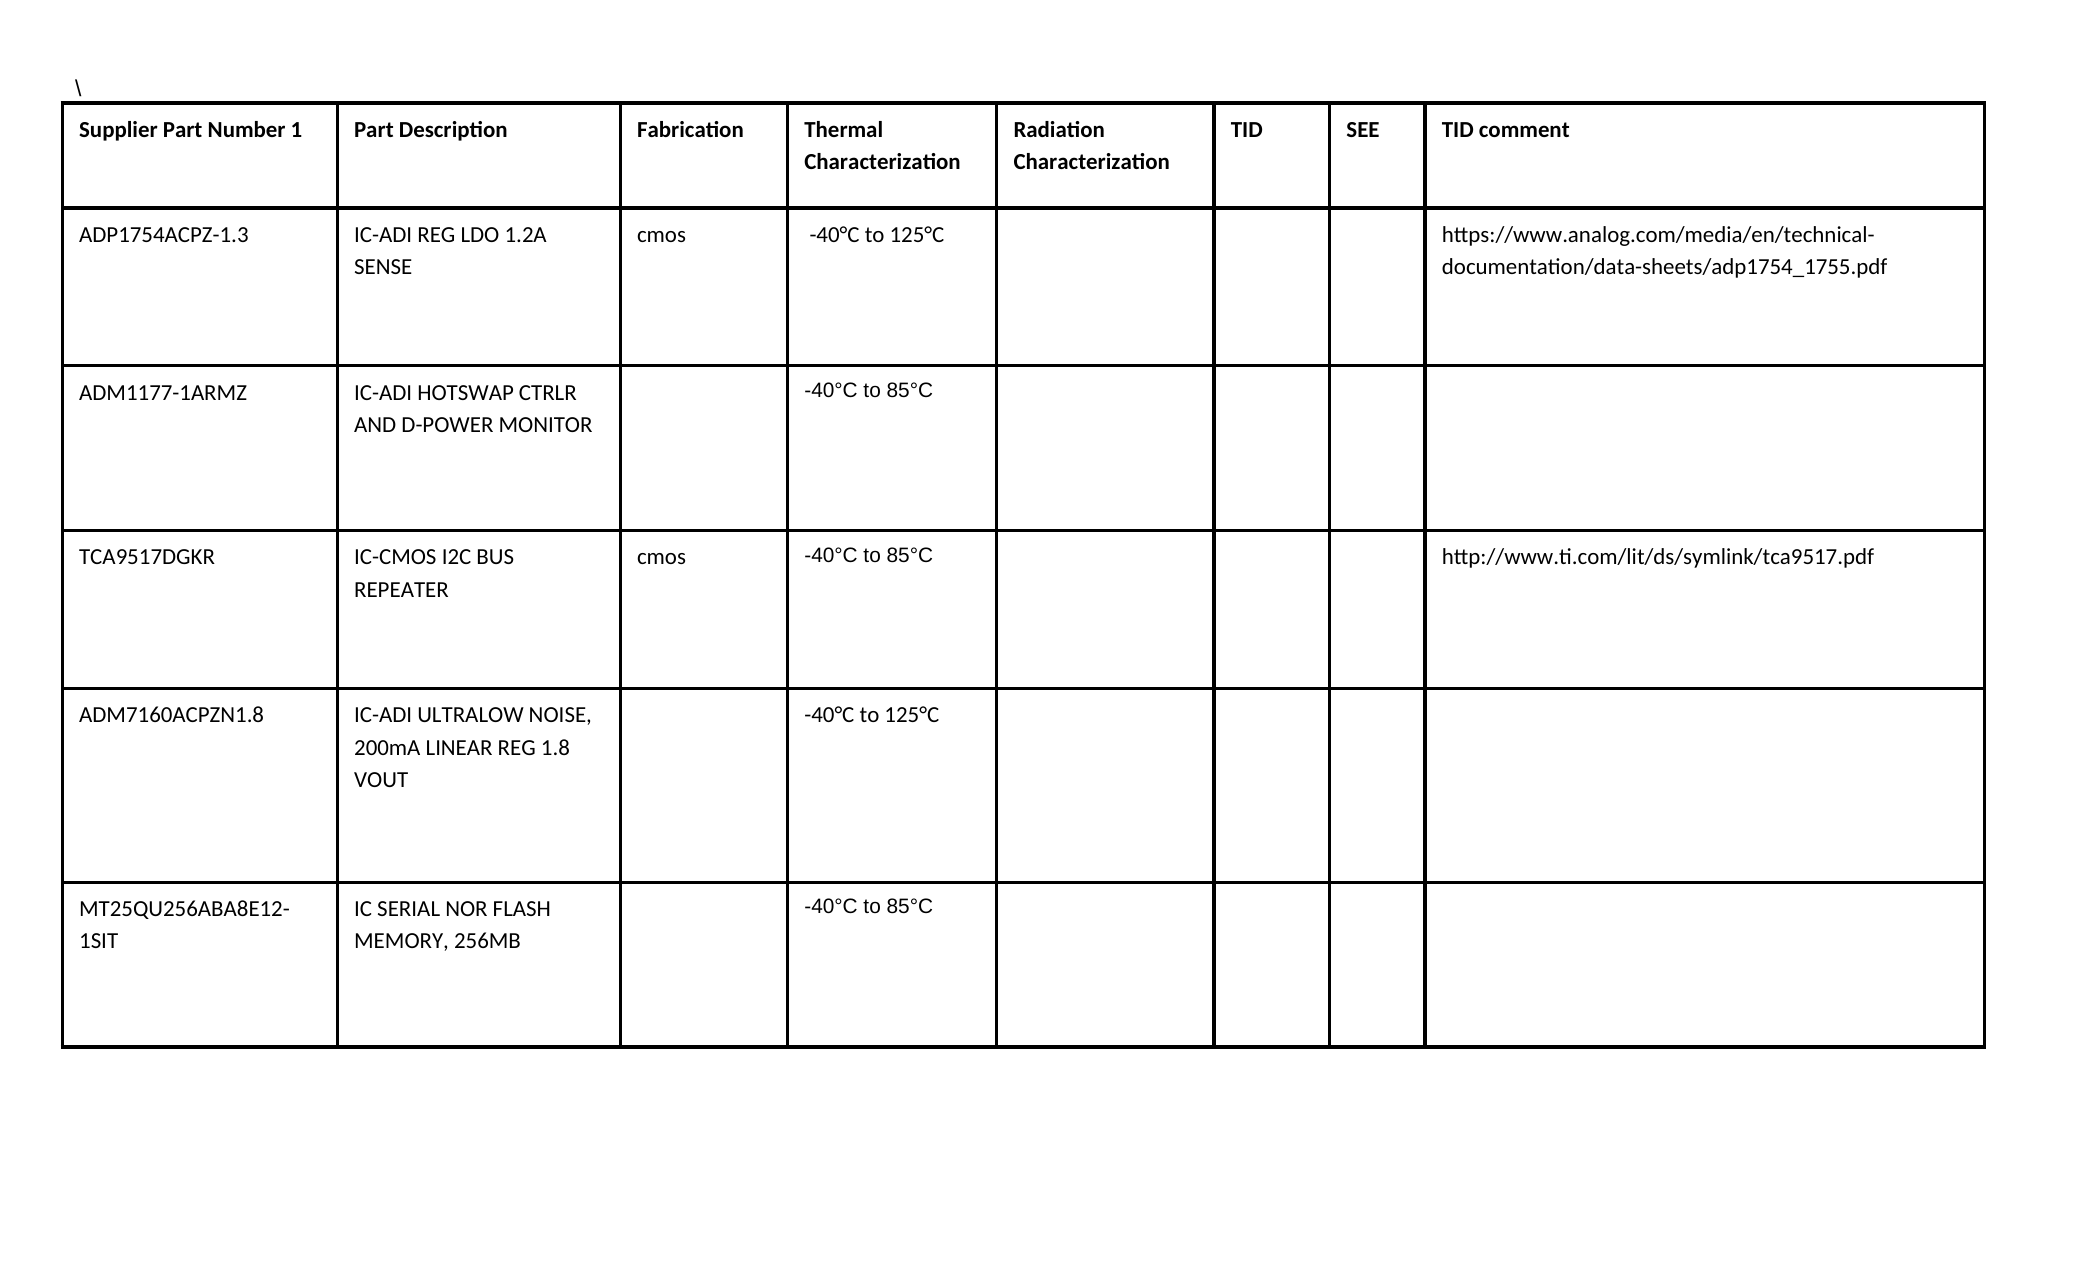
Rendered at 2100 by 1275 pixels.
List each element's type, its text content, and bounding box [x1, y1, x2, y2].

table_header Part Description [339, 105, 619, 206]
table_cell [1427, 367, 1983, 529]
table_cell ADP1754ACPZ-1.3 [64, 210, 336, 364]
table_header Fabrication [622, 105, 786, 206]
table_cell -40°C to 85°C [789, 884, 995, 1045]
table_cell https://www.analog.com/media/en/technical-documentation/data-sheets/adp1754_1755.pdf [1427, 210, 1983, 364]
table_cell cmos [622, 210, 786, 364]
table_cell -40°C to 85°C [789, 532, 995, 687]
table_cell -40°C to 125°C [789, 210, 995, 364]
table_header Thermal Characterization [789, 105, 995, 206]
table_header SEE [1331, 105, 1423, 206]
table_cell [622, 884, 786, 1045]
table_cell [998, 532, 1212, 687]
table_cell [1427, 884, 1983, 1045]
table_cell [1216, 532, 1328, 687]
table_cell cmos [622, 532, 786, 687]
table_cell [998, 367, 1212, 529]
table_cell [1216, 690, 1328, 881]
table_cell [622, 690, 786, 881]
table_cell [998, 690, 1212, 881]
table_cell IC-CMOS I2C BUS REPEATER [339, 532, 619, 687]
table_cell [1216, 210, 1328, 364]
table_header TID comment [1427, 105, 1983, 206]
table_cell ADM7160ACPZN1.8 [64, 690, 336, 881]
table_cell [1331, 367, 1423, 529]
table_cell IC-ADI HOTSWAP CTRLR AND D-POWER MONITOR [339, 367, 619, 529]
table_cell http://www.ti.com/lit/ds/symlink/tca9517.pdf [1427, 532, 1983, 687]
table_cell MT25QU256ABA8E12-1SIT [64, 884, 336, 1045]
table_cell -40°C to 125°C [789, 690, 995, 881]
table_cell [998, 884, 1212, 1045]
table_cell TCA9517DGKR [64, 532, 336, 687]
table_cell IC-ADI ULTRALOW NOISE, 200mA LINEAR REG 1.8 VOUT [339, 690, 619, 881]
table_cell [1216, 884, 1328, 1045]
table_cell [1427, 690, 1983, 881]
table_header Supplier Part Number 1 [64, 105, 336, 206]
table_cell [1216, 367, 1328, 529]
table_cell ADM1177-1ARMZ [64, 367, 336, 529]
table_cell [998, 210, 1212, 364]
table_cell -40°C to 85°C [789, 367, 995, 529]
table_cell [622, 367, 786, 529]
table_cell IC SERIAL NOR FLASH MEMORY, 256MB [339, 884, 619, 1045]
table_cell [1331, 210, 1423, 364]
table_cell [1331, 690, 1423, 881]
table_header TID [1216, 105, 1328, 206]
table_header Radiation Characterization [998, 105, 1212, 206]
table_cell [1331, 884, 1423, 1045]
table_cell IC-ADI REG LDO 1.2A SENSE [339, 210, 619, 364]
table_cell [1331, 532, 1423, 687]
text \ [75, 75, 2025, 101]
